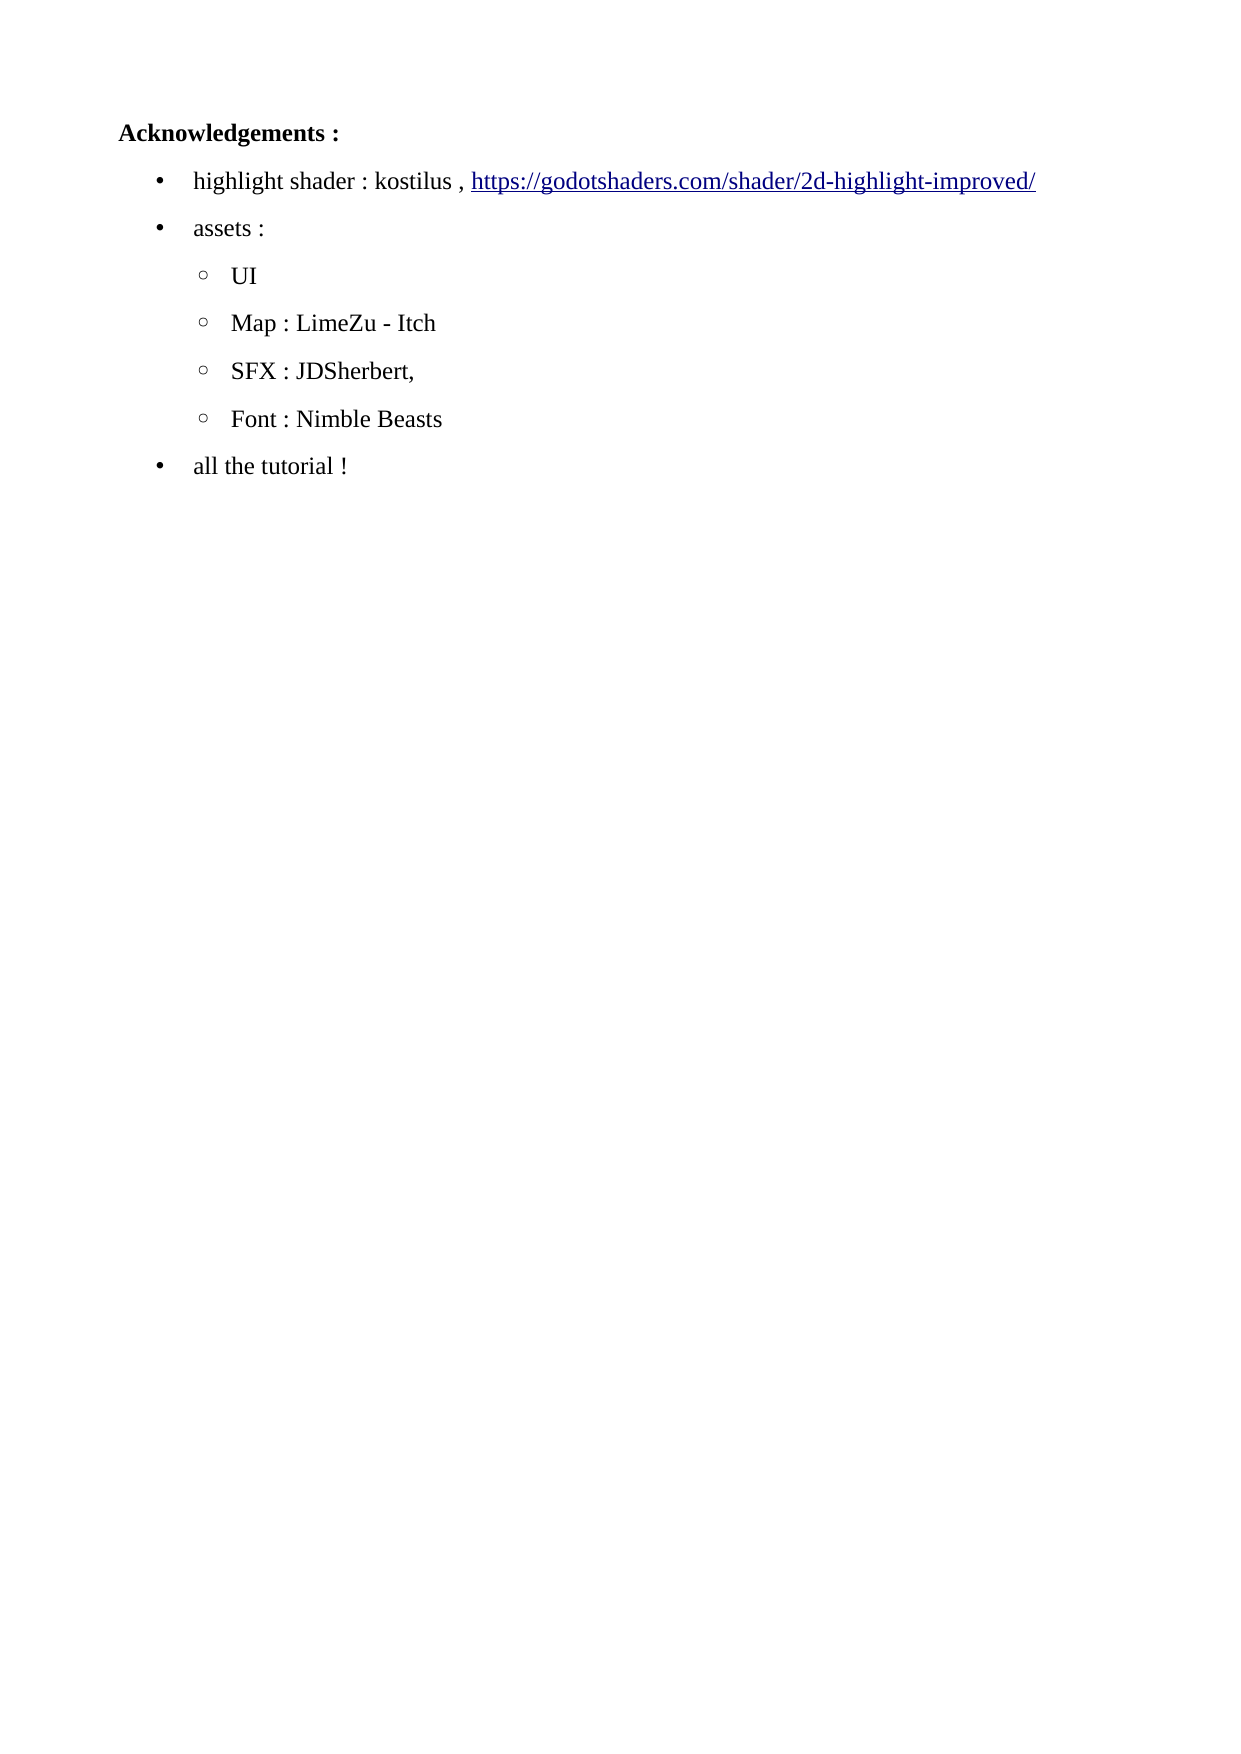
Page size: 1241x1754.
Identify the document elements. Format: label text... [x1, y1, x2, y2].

list all the tutorial ! [156, 451, 1122, 480]
list Font : Nimble Beasts [193, 404, 1122, 432]
list SFX : JDSherbert, [193, 356, 1122, 385]
text Acknowledgements : [118, 118, 1122, 147]
list highlight shader : kostilus , https://godotshaders.com/shader/2d-highlight-improved/ [156, 166, 1122, 194]
list Map : LimeZu - Itch [193, 308, 1122, 337]
list assets : [156, 213, 1122, 242]
list UI [193, 261, 1122, 290]
